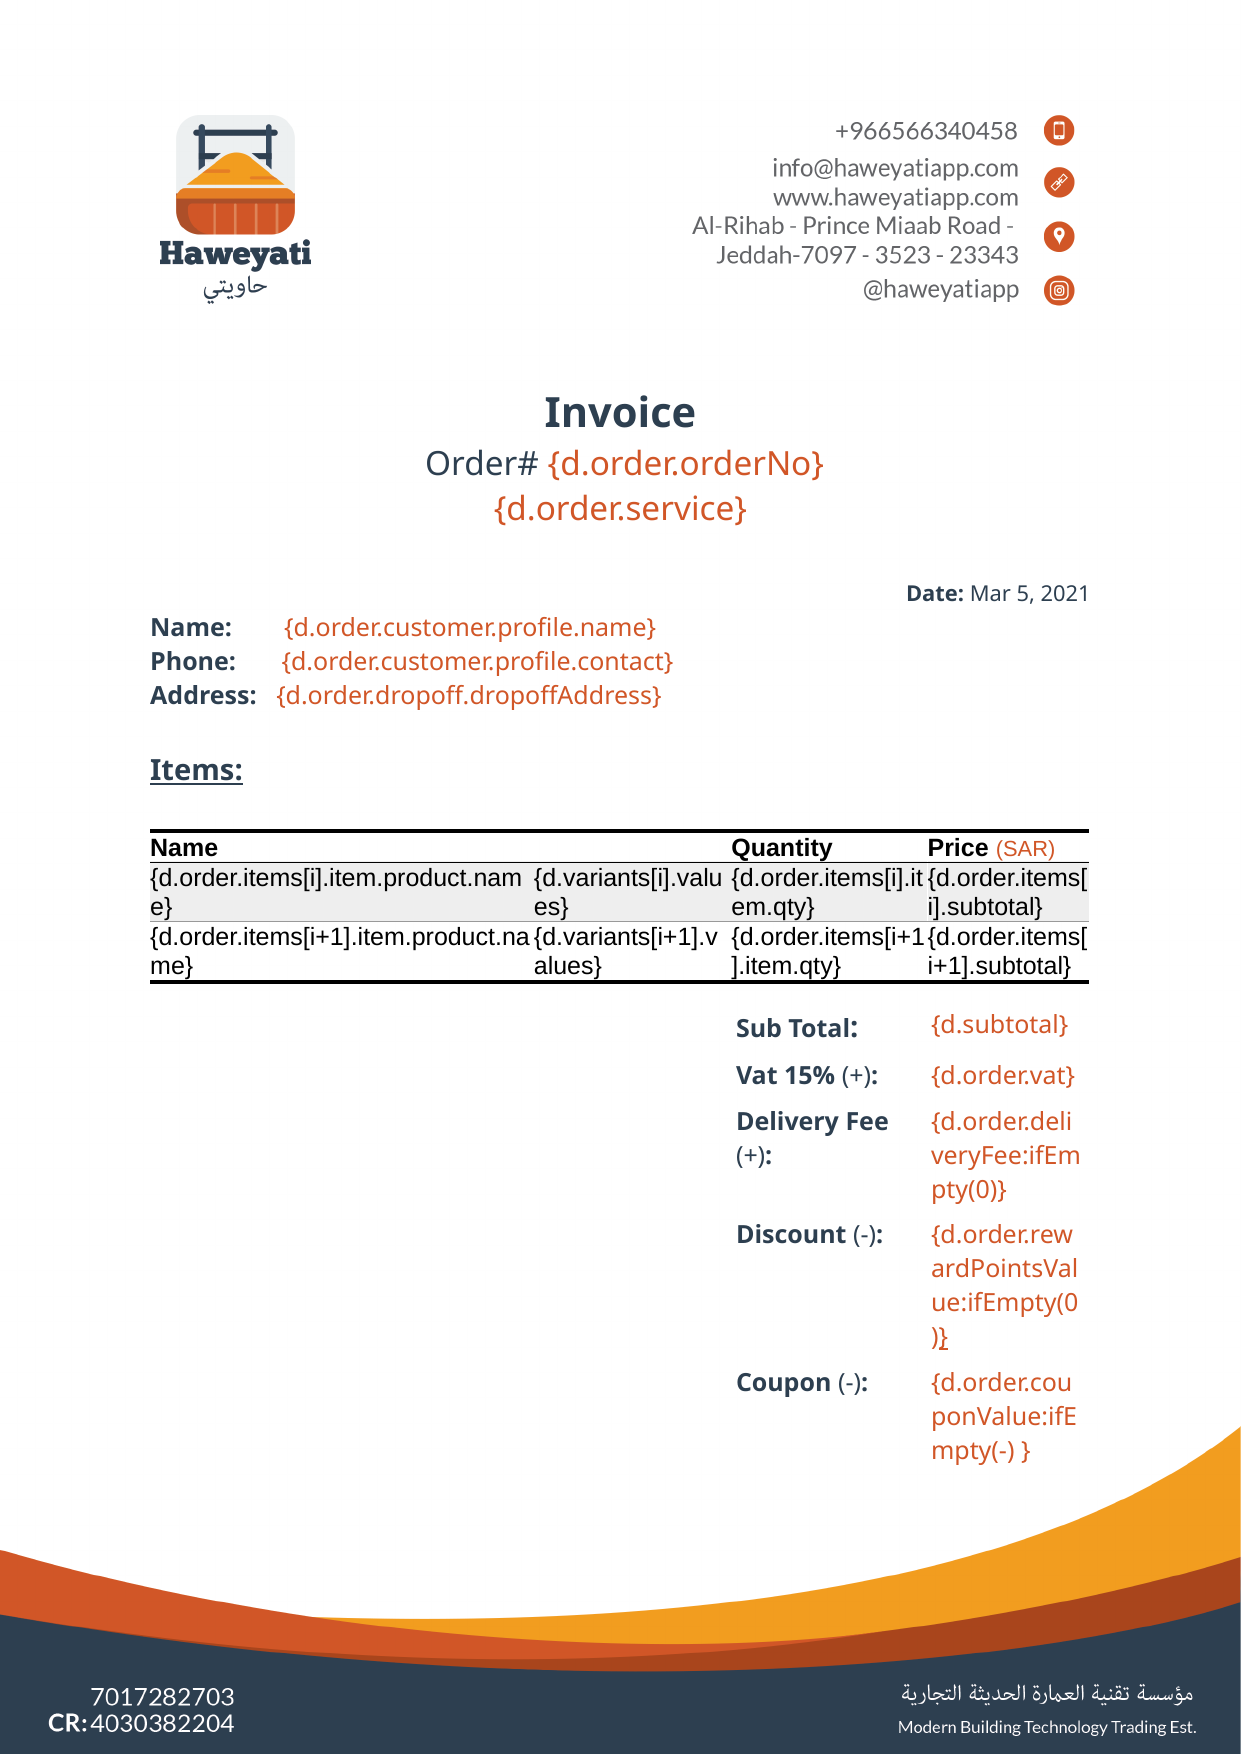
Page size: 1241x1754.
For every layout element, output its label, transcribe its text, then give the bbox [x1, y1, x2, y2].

table_cell {d.order.items[i+1].item.product.name} [150, 922, 534, 979]
table_cell Discount (-): [730, 1211, 925, 1359]
table_cell {d.order.deliveryFee:ifEmpty(0)} [925, 1098, 1091, 1211]
table_header [534, 833, 731, 861]
text Phone: {d.order.customer.profile.contact} [150, 643, 1091, 678]
table_cell {d.order.items[i+1].item.qty} [731, 922, 927, 979]
picture [0, 0, 1241, 1754]
text Name: {d.order.customer.profile.name} [150, 609, 1091, 643]
table_cell Delivery Fee (+): [730, 1098, 925, 1211]
table_header Price (SAR) [928, 833, 1089, 861]
table_header Quantity [731, 833, 927, 861]
text Items: [150, 749, 1091, 789]
table_header {d.subtotal} [925, 1001, 1091, 1052]
text Address: {d.order.dropoff.dropoffAddress} [150, 678, 1091, 712]
table_header Sub Total: [730, 1001, 925, 1052]
table_cell {d.order.items[i].item.qty} [731, 863, 927, 921]
text {d.order.service} [150, 485, 1091, 530]
table_cell {d.order.items[i].subtotal} [928, 863, 1089, 921]
table_cell {d.order.items[i].item.product.name} [150, 863, 534, 921]
text Invoice [150, 382, 1091, 439]
table_cell {d.order.rewardPointsValue:ifEmpty(0)} [925, 1211, 1091, 1359]
table_cell {d.order.vat} [925, 1052, 1091, 1097]
text Order# {d.order.orderNo} [150, 439, 1091, 485]
table_cell Coupon (-): [730, 1359, 925, 1472]
table_cell {d.order.couponValue:ifEmpty(-) } [925, 1359, 1091, 1472]
table_cell {d.order.items[i+1].subtotal} [928, 922, 1089, 979]
table_cell {d.variants[i].values} [534, 863, 731, 921]
text Date: Mar 5, 2021 [150, 570, 1091, 609]
table_cell Vat 15% (+): [730, 1052, 925, 1097]
table_header Name [150, 833, 534, 861]
table_cell {d.variants[i+1].values} [534, 922, 731, 979]
